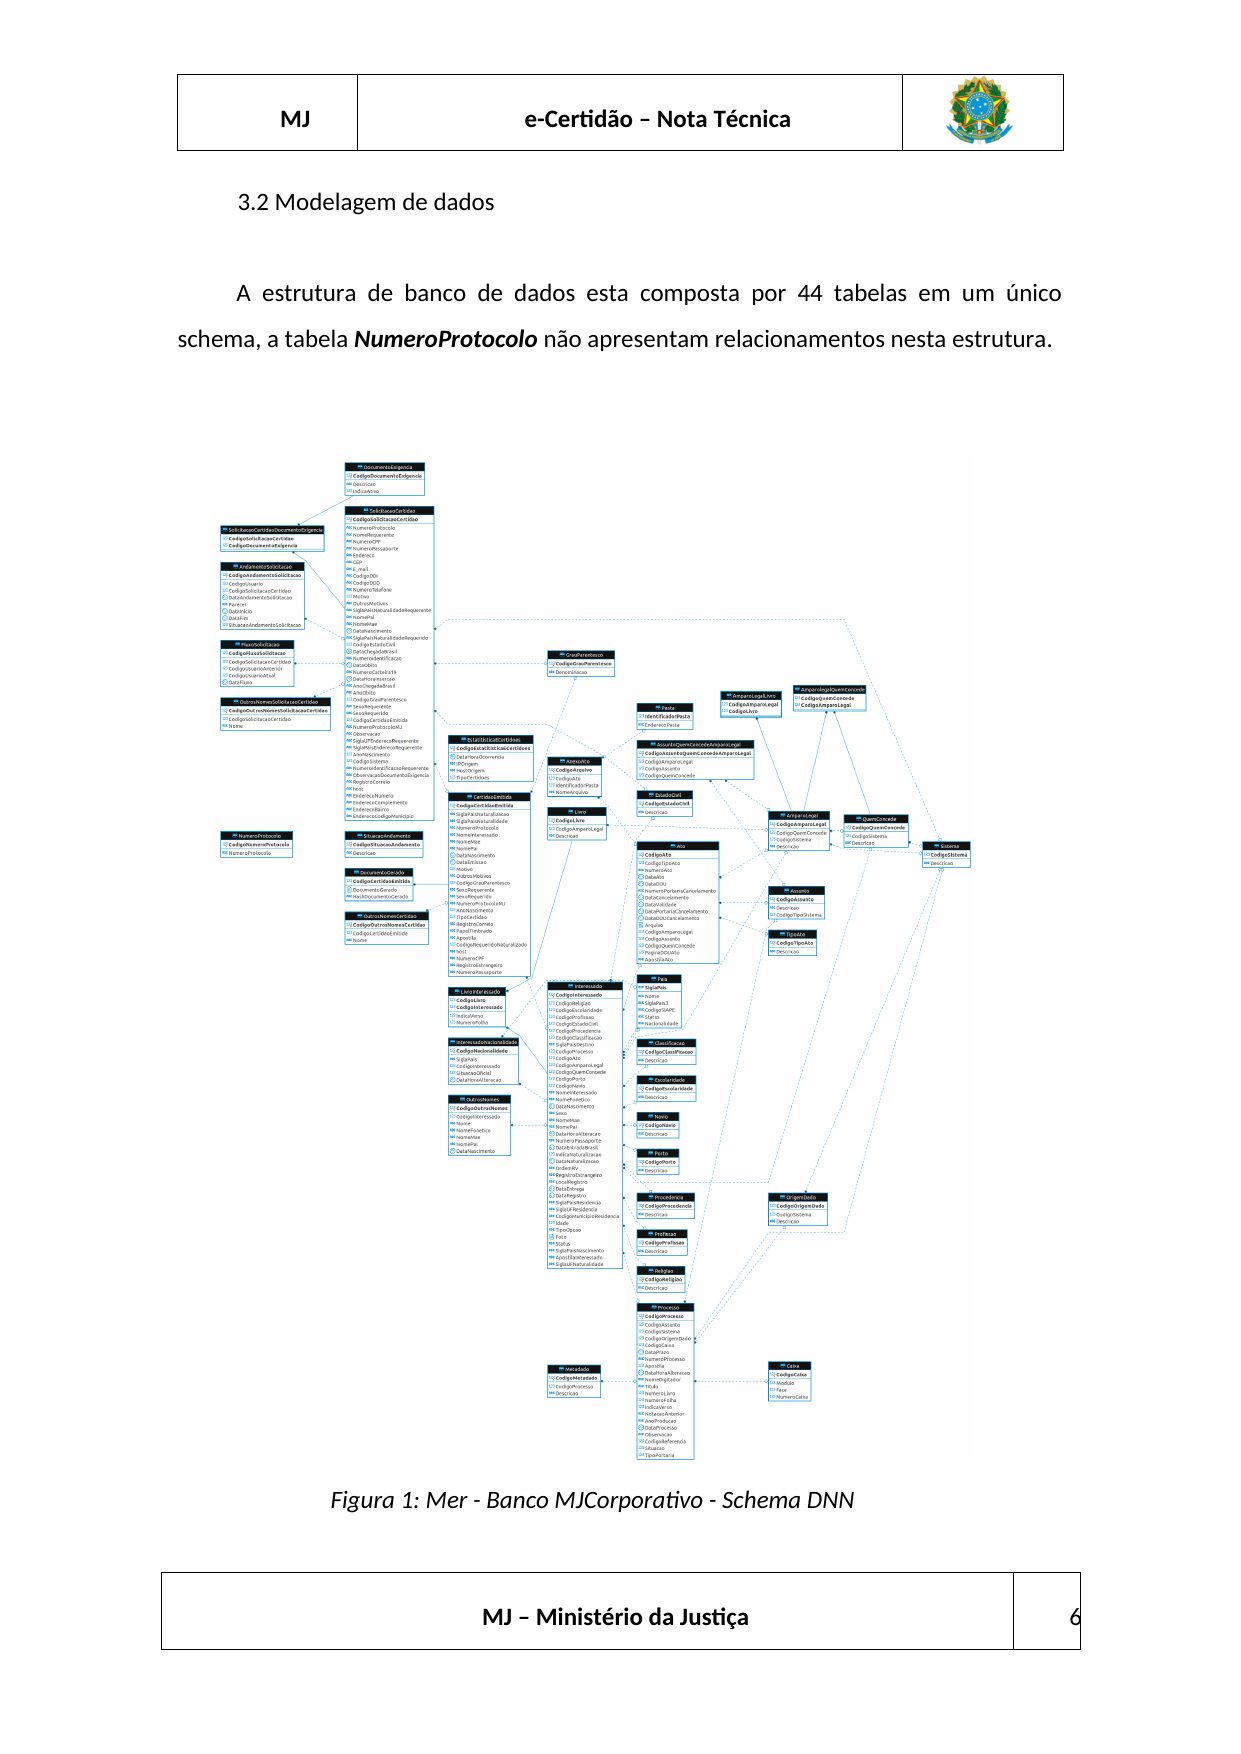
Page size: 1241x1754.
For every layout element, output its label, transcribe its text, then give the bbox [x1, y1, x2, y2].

text Figura 1: Mer - Banco MJCorporativo - Schema DNN [211, 1463, 974, 1515]
picture [944, 75, 1020, 149]
subtitle 3.2 Modelagem de dados [177, 186, 237, 216]
text [211, 1515, 974, 1523]
subtitle 3.2 Modelagem de dados [494, 186, 1063, 216]
text [211, 440, 974, 452]
text A estrutura de banco de dados esta composta por 44 tabelas em um único schema, a tabela NumeroProtocolo não apresentam relacionamentos nesta estrutura. [177, 277, 1063, 353]
picture [210, 452, 974, 1463]
